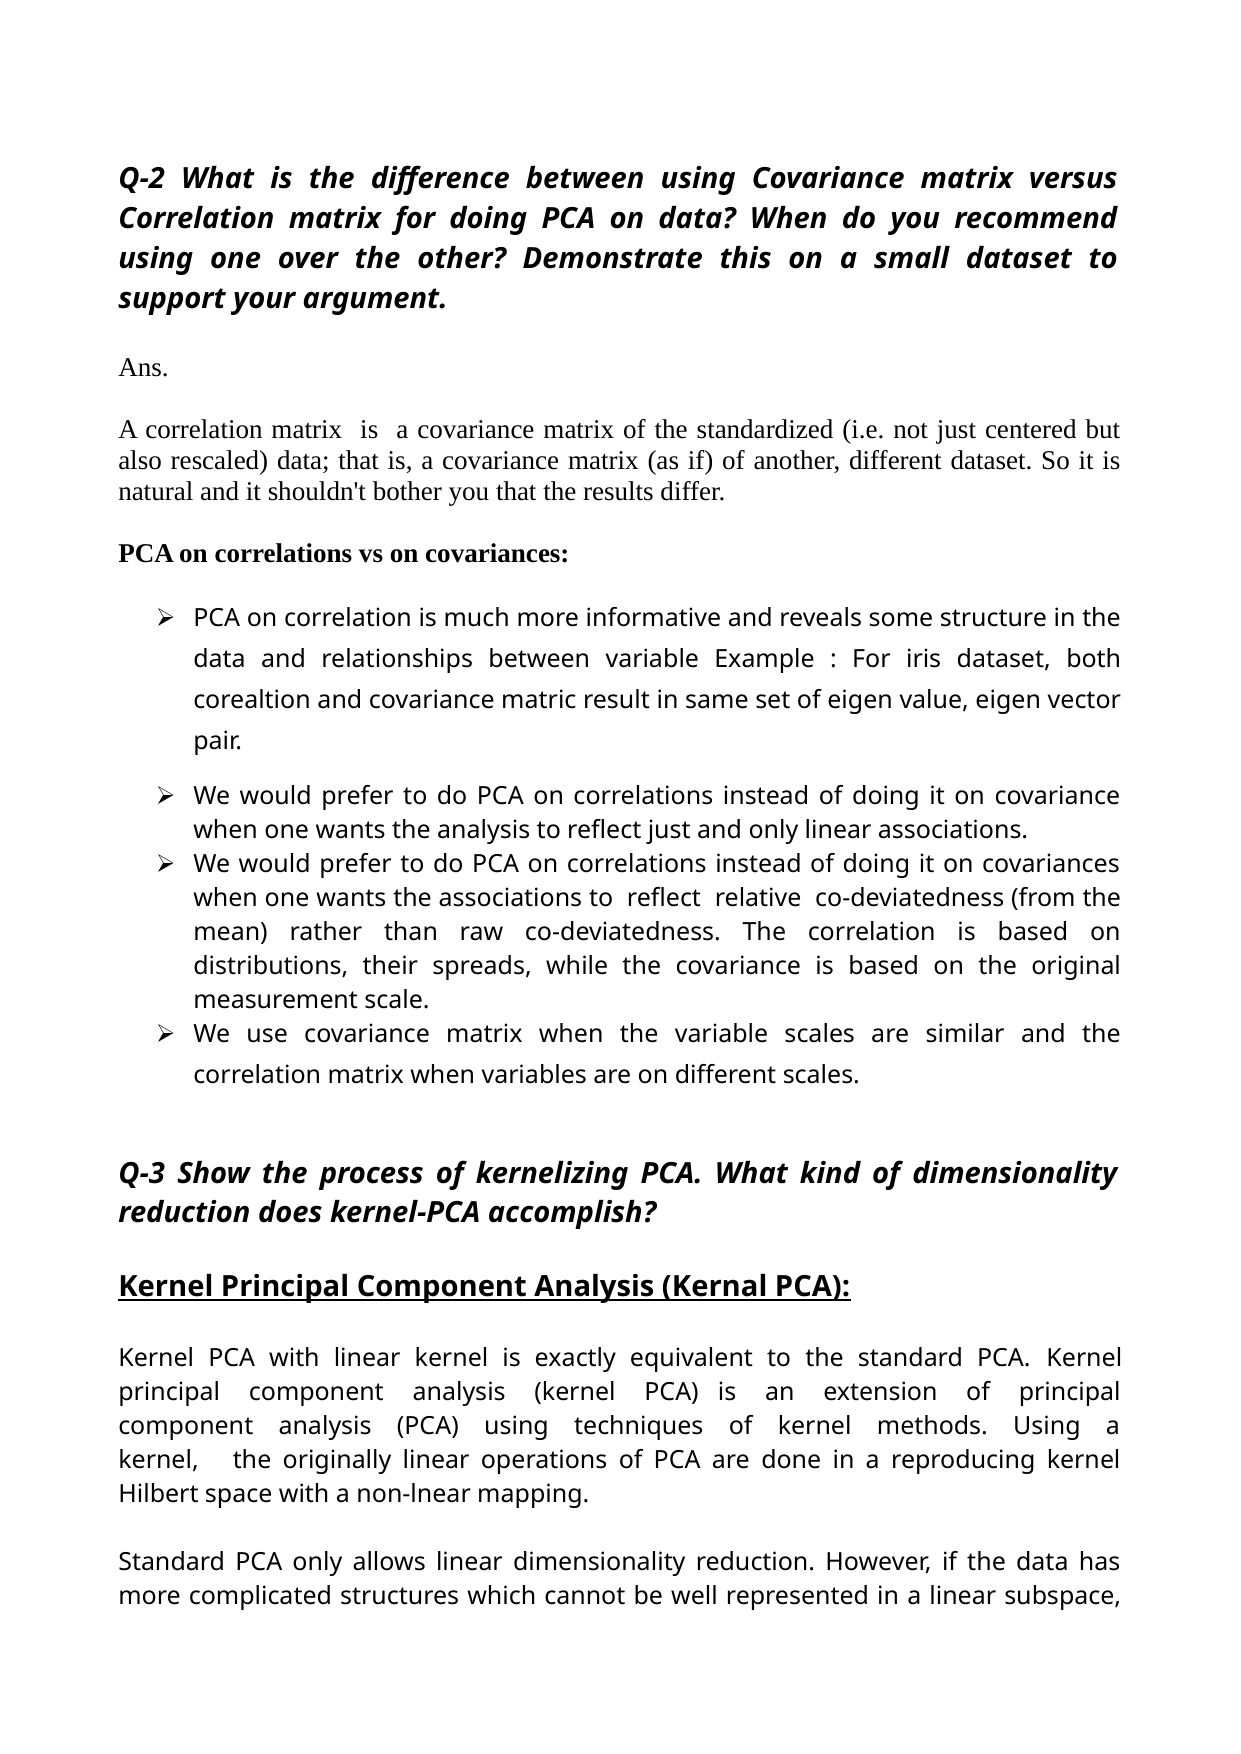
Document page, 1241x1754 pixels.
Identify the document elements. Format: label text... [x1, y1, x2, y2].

list We would prefer to do PCA on correlations instead of doing it on covariances when one wants the associations to reflect relative co-deviatedness (from the mean) rather than raw co-deviatedness. The correlation is based on distributions, their spreads, while the covariance is based on the original measurement scale. [156, 846, 1122, 1016]
list We would prefer to do PCA on correlations instead of doing it on covariance when one wants the analysis to reflect just and only linear associations. [156, 778, 1122, 846]
text A correlation matrix is a covariance matrix of the standardized (i.e. not just centered but also rescaled) data; that is, a covariance matrix (as if) of another, different dataset. So it is natural and it shouldn't bother you that the results differ. [118, 413, 1122, 506]
list PCA on correlation is much more informative and reveals some structure in the data and relationships between variable Example : For iris dataset, both corealtion and covariance matric result in same set of eigen value, eigen vector pair. [156, 600, 1122, 756]
list We use covariance matrix when the variable scales are similar and the correlation matrix when variables are on different scales. [156, 1016, 1122, 1091]
text Q-3 Show the process of kernelizing PCA. What kind of dimensionality reduction does kernel-PCA accomplish? [118, 1152, 1122, 1231]
text Q-2 What is the difference between using Covariance matrix versus Correlation matrix for doing PCA on data? When do you recommend using one over the other? Demonstrate this on a small dataset to support your argument. [118, 158, 1122, 317]
text Kernel PCA with linear kernel is exactly equivalent to the standard PCA. Kernel principal component analysis (kernel PCA) is an extension of principal component analysis (PCA) using techniques of kernel methods. Using a kernel, the originally linear operations of PCA are done in a reproducing kernel Hilbert space with a non-lnear mapping. [118, 1339, 1122, 1509]
text Ans. [118, 351, 1122, 382]
text Kernel Principal Component Analysis (Kernal PCA): [118, 1266, 1122, 1305]
text PCA on correlations vs on covariances: [118, 537, 1122, 569]
text Standard PCA only allows linear dimensionality reduction. However, if the data has more complicated structures which cannot be well represented in a linear subspace, [118, 1544, 1122, 1612]
